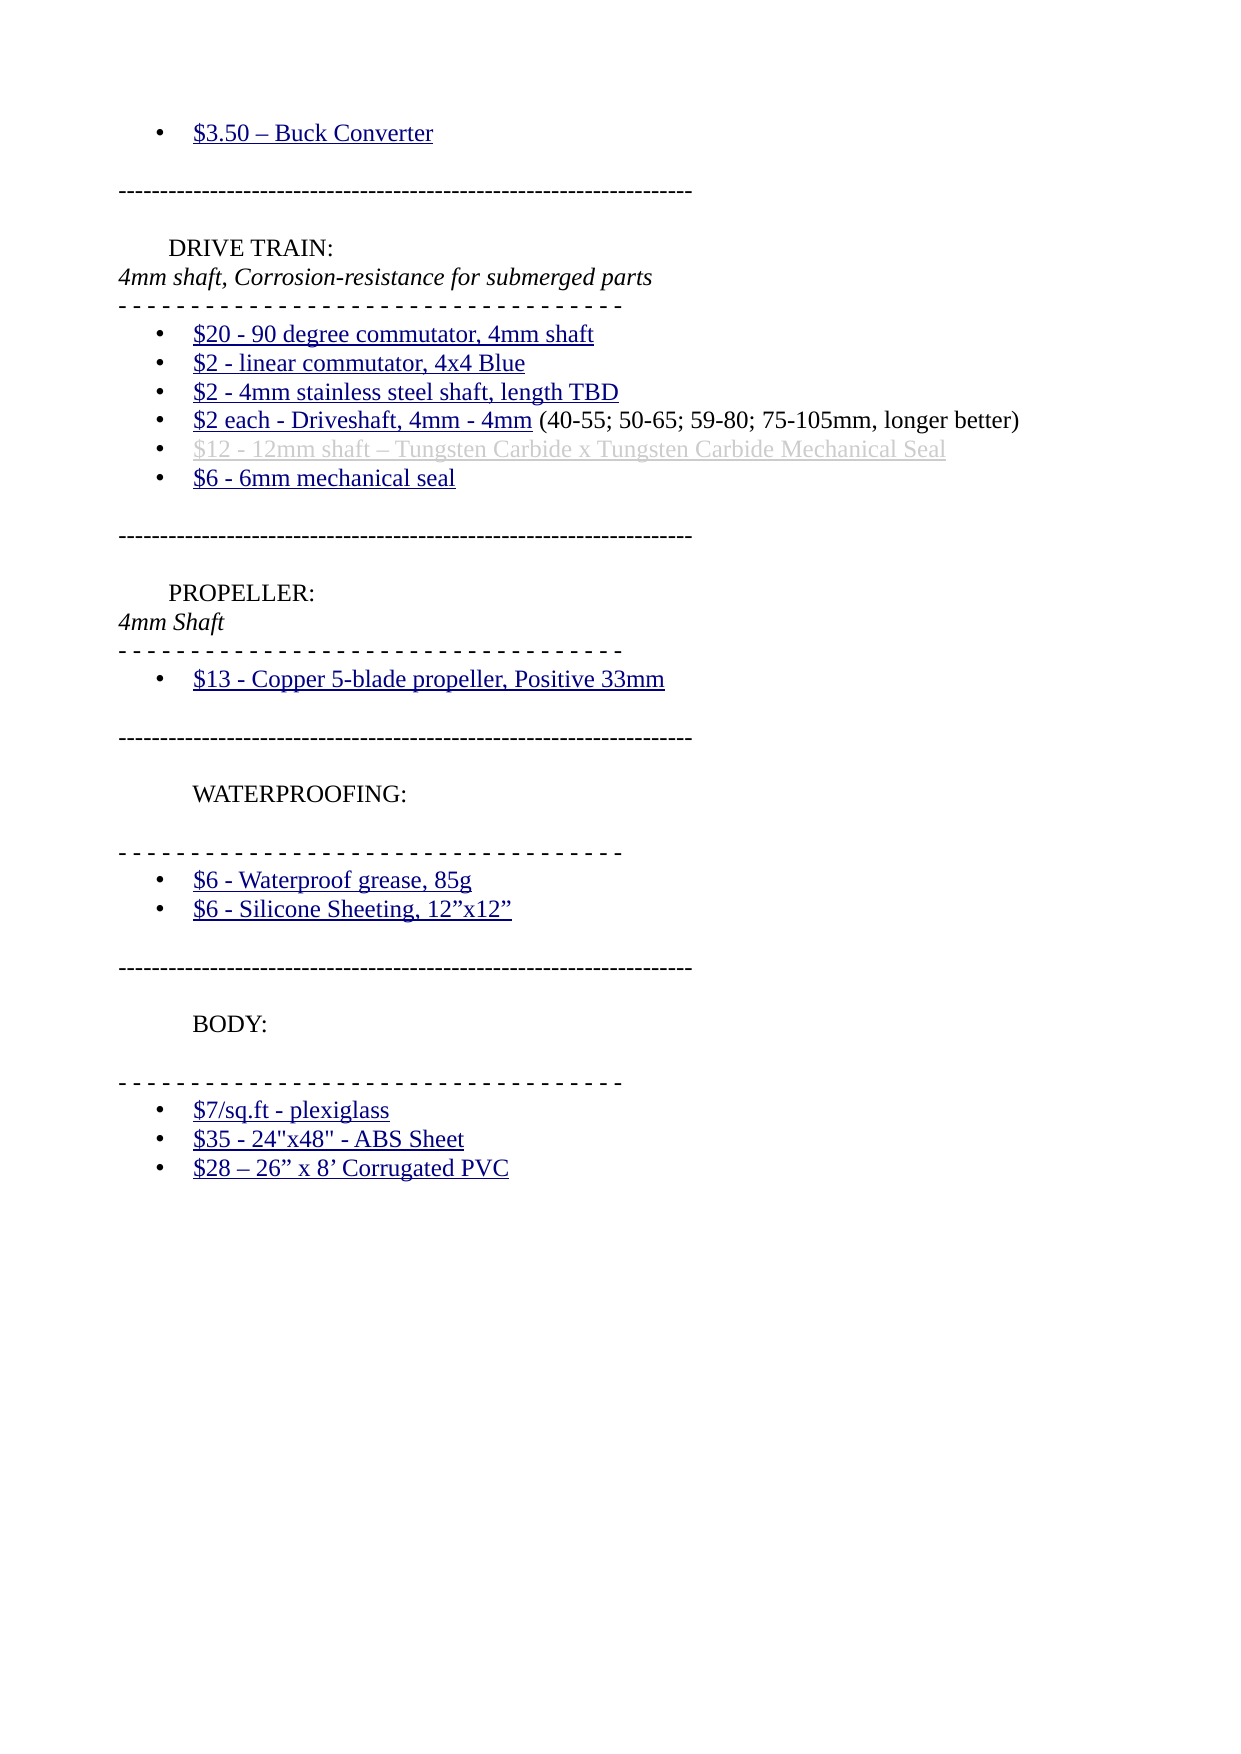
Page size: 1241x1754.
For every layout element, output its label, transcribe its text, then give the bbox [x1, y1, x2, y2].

list $7/sq.ft - plexiglass [156, 1096, 1122, 1124]
list $20 - 90 degree commutator, 4mm shaft [156, 319, 1122, 348]
list $3.50 – Buck Converter [156, 118, 1122, 147]
text - - - - - - - - - - - - - - - - - - - - - - - - - - - - - - - - - - - [118, 291, 1122, 319]
list $6 - Waterproof grease, 85g [156, 866, 1122, 894]
list $12 - 12mm shaft – Tungsten Carbide x Tungsten Carbide Mechanical Seal [156, 434, 1122, 463]
list $2 each - Driveshaft, 4mm - 4mm (40-55; 50-65; 59-80; 75-105mm, longer better) [156, 406, 1122, 434]
text - - - - - - - - - - - - - - - - - - - - - - - - - - - - - - - - - - - [118, 837, 1122, 866]
list $6 - 6mm mechanical seal [156, 463, 1122, 492]
list $28 – 26” x 8’ Corrugated PVC [156, 1153, 1122, 1182]
text --------------------------------------------------------------------- [118, 952, 1122, 981]
text PROPELLER: [118, 578, 1122, 607]
list $35 - 24"x48" - ABS Sheet [156, 1124, 1122, 1153]
text --------------------------------------------------------------------- [118, 176, 1122, 204]
text - - - - - - - - - - - - - - - - - - - - - - - - - - - - - - - - - - - [118, 636, 1122, 664]
list $2 - 4mm stainless steel shaft, length TBD [156, 377, 1122, 406]
text --------------------------------------------------------------------- [118, 521, 1122, 549]
list $6 - Silicone Sheeting, 12”x12” [156, 894, 1122, 923]
text 4mm shaft, Corrosion-resistance for submerged parts [118, 262, 1122, 291]
text --------------------------------------------------------------------- [118, 722, 1122, 751]
text 4mm Shaft [118, 607, 1122, 636]
list $2 - linear commutator, 4x4 Blue [156, 348, 1122, 377]
text - - - - - - - - - - - - - - - - - - - - - - - - - - - - - - - - - - - [118, 1067, 1122, 1096]
list $13 - Copper 5-blade propeller, Positive 33mm [156, 664, 1122, 693]
text BODY: [118, 1009, 1122, 1038]
text WATERPROOFING: [118, 779, 1122, 808]
text DRIVE TRAIN: [118, 233, 1122, 262]
